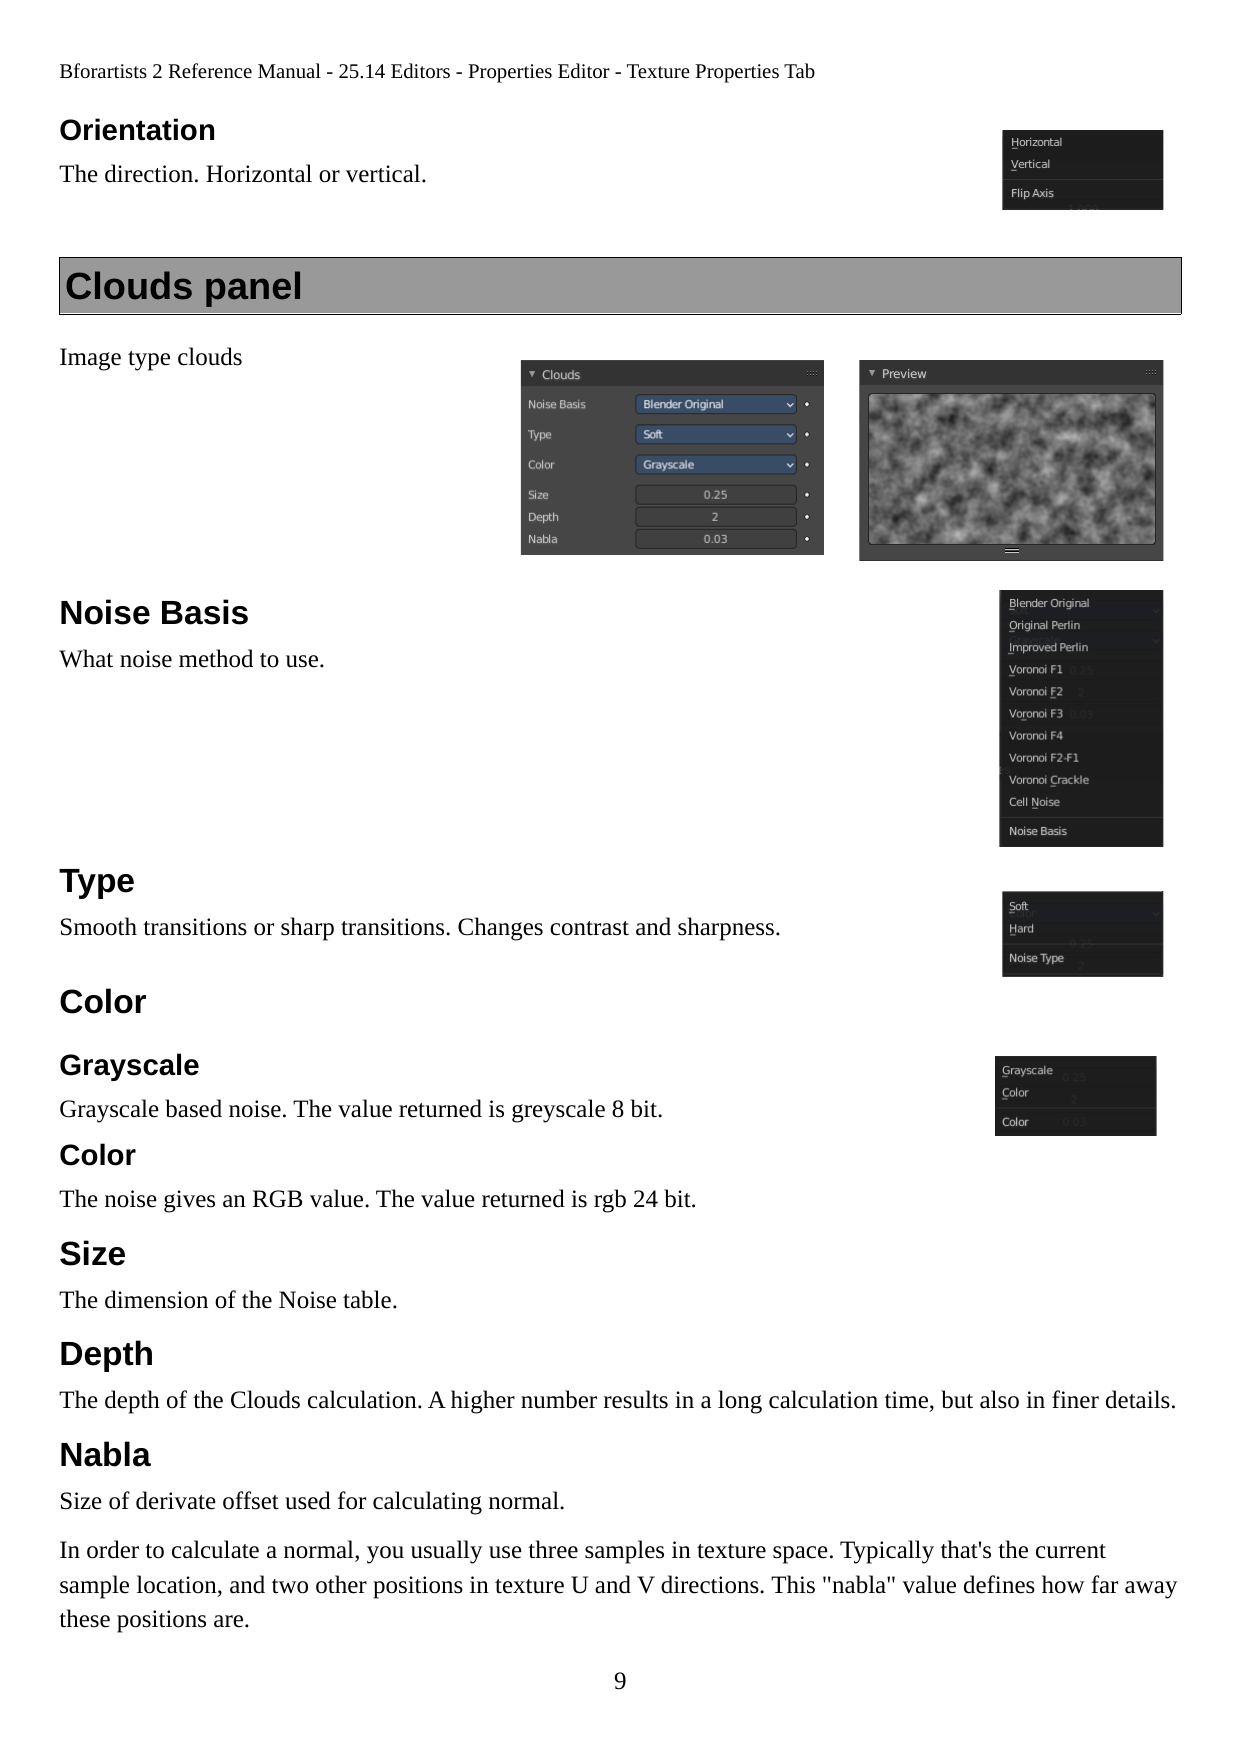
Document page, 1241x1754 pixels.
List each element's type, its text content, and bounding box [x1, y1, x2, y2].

subtitle Color [59, 1138, 1181, 1171]
subtitle Color [59, 982, 1181, 1021]
picture [859, 360, 1164, 561]
picture [995, 1056, 1157, 1136]
text What noise method to use. [59, 644, 999, 673]
picture [999, 590, 1164, 847]
picture [520, 360, 824, 555]
picture [1002, 891, 1164, 977]
text The direction. Horizontal or vertical. [59, 159, 1002, 188]
text Smooth transitions or sharp transitions. Changes contrast and sharpness. [59, 912, 1002, 941]
text The dimension of the Noise table. [59, 1285, 1181, 1313]
subtitle Type [59, 861, 1181, 900]
text The noise gives an RGB value. The value returned is rgb 24 bit. [59, 1184, 1181, 1213]
subtitle Grayscale [59, 1048, 1181, 1082]
text In order to calculate a normal, you usually use three samples in texture space. Typically that's the current sample location, and two other positions in texture U and V directions. This "nabla" value defines how far away these positions are. [59, 1535, 1181, 1633]
text Grayscale based noise. The value returned is greyscale 8 bit. [59, 1094, 995, 1123]
table_header Clouds panel [60, 258, 1181, 313]
subtitle Depth [59, 1334, 1181, 1373]
subtitle [1164, 593, 1181, 632]
subtitle Size [59, 1233, 1181, 1272]
text Size of derivate offset used for calculating normal. [59, 1486, 1181, 1515]
subtitle Nabla [59, 1435, 1181, 1474]
picture [1002, 130, 1164, 210]
subtitle Noise Basis [59, 593, 999, 632]
subtitle Orientation [59, 113, 1181, 146]
text The depth of the Clouds calculation. A higher number results in a long calculation time, but also in finer details. [59, 1385, 1181, 1414]
text Image type clouds [59, 342, 1181, 371]
